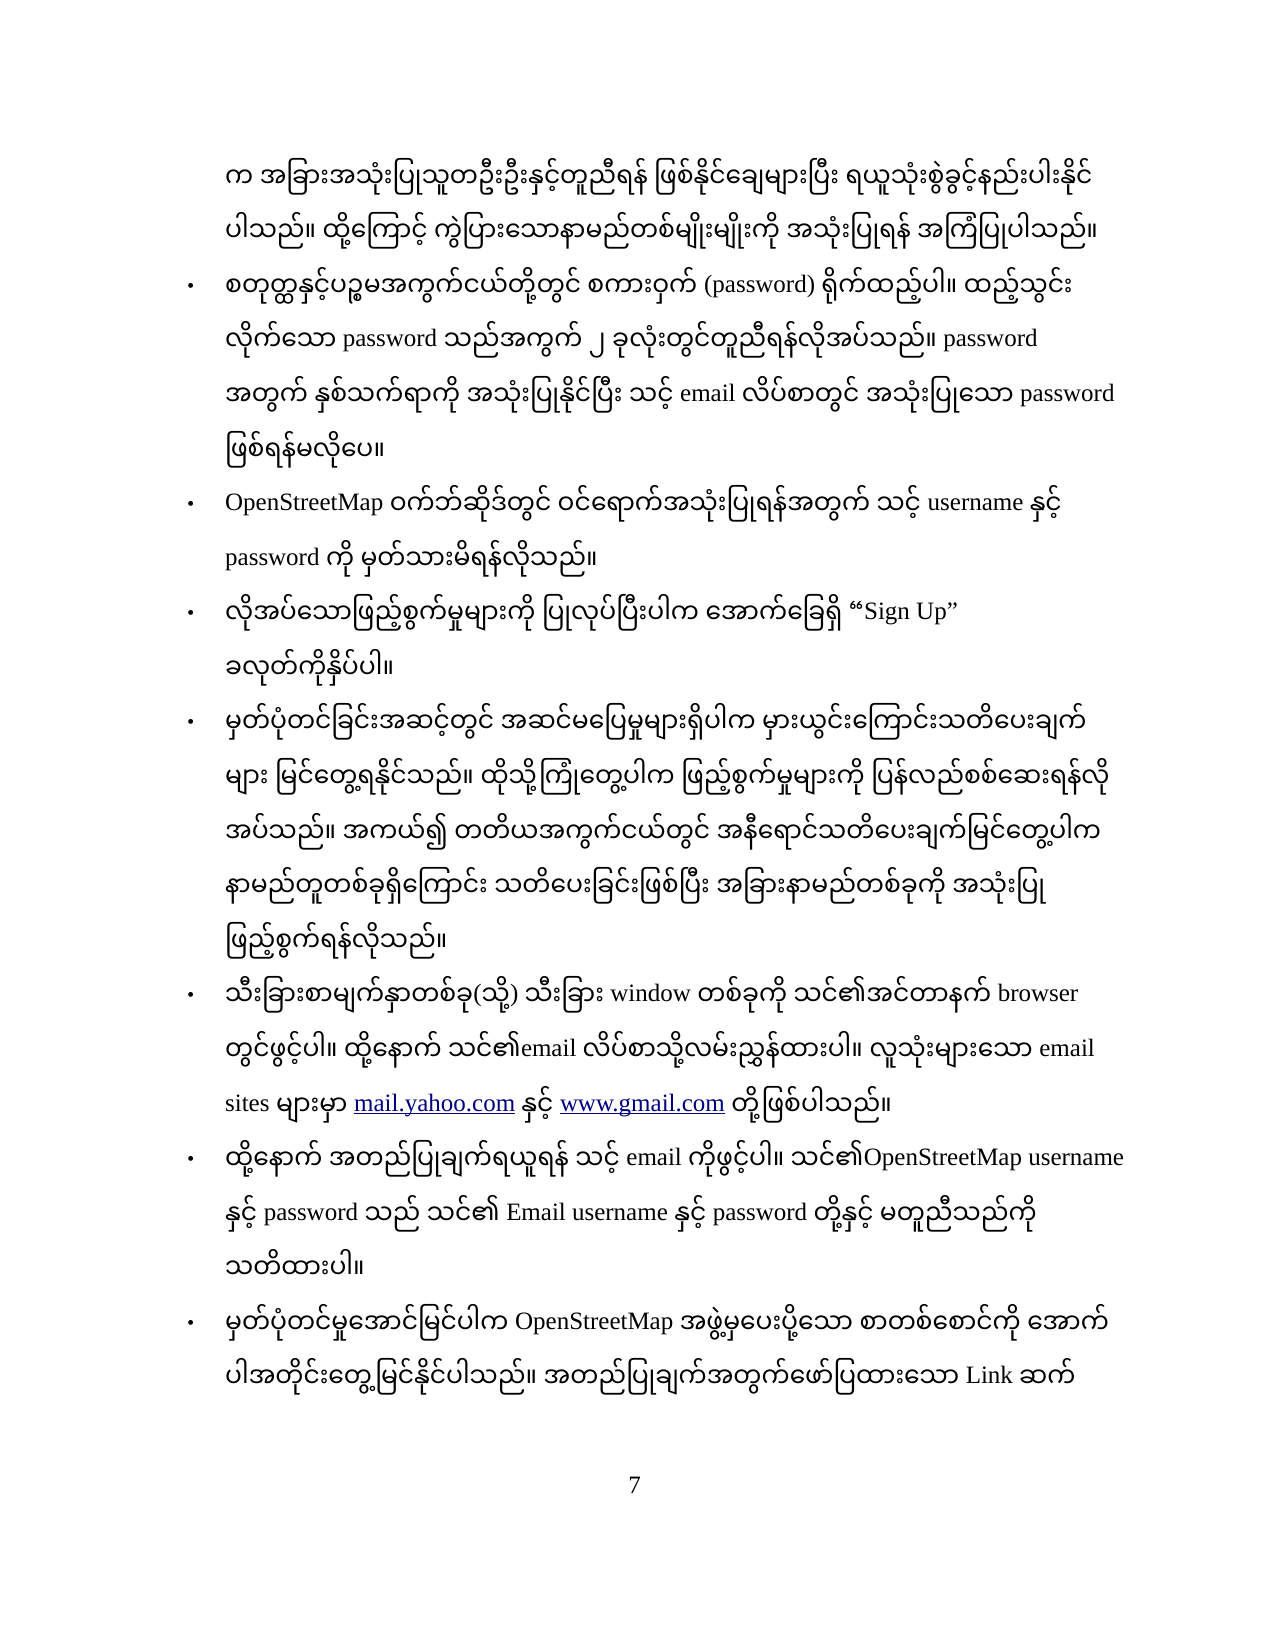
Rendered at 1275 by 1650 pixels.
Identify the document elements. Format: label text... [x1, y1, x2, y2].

list မှတ်ပုံတင်ခြင်းအဆင့်တွင် အဆင်မပြေမှုများရှိပါက မှားယွင်းကြောင်းသတိပေးချက်များ မြင်တွေ့ရနိုင်သည်။ ထိုသို့ကြုံတွေ့ပါက ဖြည့်စွက်မှုများကို ပြန်လည်စစ်ဆေးရန်လိုအပ်သည်။ အကယ်၍ တတိယအကွက်ငယ်တွင် အနီရောင်သတိပေးချက်မြင်တွေ့ပါက နာမည်တူတစ်ခုရှိကြောင်း သတိပေးခြင်းဖြစ်ပြီး အခြားနာမည်တစ်ခုကို အသုံးပြုဖြည့်စွက်ရန်လိုသည်။ [187, 696, 1125, 969]
list သီးခြားစာမျက်နှာတစ်ခု(သို့) သီးခြား window တစ်ခုကို သင်၏အင်တာနက် browser တွင်ဖွင့်ပါ။ ထို့နောက် သင်၏email လိပ်စာသို့လမ်းညွှန်ထားပါ။ လူသုံးများသော email sites များမှာ mail.yahoo.com နှင့် www.gmail.com တို့ဖြစ်ပါသည်။ [187, 969, 1125, 1132]
list OpenStreetMap ဝက်ဘ်ဆိုဒ်တွင် ဝင်ရောက်အသုံးပြုရန်အတွက် သင့် username နှင့် password ကို မှတ်သားမိရန်လိုသည်။ [187, 477, 1125, 587]
list လိုအပ်သောဖြည့်စွက်မှုများကို ပြုလုပ်ပြီးပါက အောက်ခြေရှိ “Sign Up” ခလုတ်ကိုနှိပ်ပါ။ [187, 587, 1125, 696]
list မှတ်ပုံတင်မှုအောင်မြင်ပါက OpenStreetMap အဖွဲ့မှပေးပို့သော စာတစ်စောင်ကို အောက်ပါအတိုင်းတွေ့မြင်နိုင်ပါသည်။ အတည်ပြုချက်အတွက်ဖော်ပြထားသော Link ဆက် [187, 1296, 1125, 1405]
list ထို့နောက် အတည်ပြုချက်ရယူရန် သင့် email ကိုဖွင့်ပါ။ သင်၏OpenStreetMap username နှင့် password သည် သင်၏ Email username နှင့် password တို့နှင့် မတူညီသည်ကိုသတိထားပါ။ [187, 1132, 1125, 1296]
list စတုတ္ထနှင့်ပဉ္စမအကွက်ငယ်တို့တွင် စကားဝှက် (password) ရိုက်ထည့်ပါ။ ထည့်သွင်းလိုက်သော password သည်အကွက် ၂ ခုလုံးတွင်တူညီရန်လိုအပ်သည်။ password အတွက် နှစ်သက်ရာကို အသုံးပြုနိုင်ပြီး သင့် email လိပ်စာတွင် အသုံးပြုသော password ဖြစ်ရန်မလိုပေ။ [187, 259, 1125, 477]
list က အခြားအသုံးပြုသူတဦးဦးနှင့်တူညီရန် ဖြစ်နိုင်ချေများပြီး ရယူသုံးစွဲခွင့်နည်းပါးနိုင်ပါသည်။ ထို့ကြောင့် ကွဲပြားသောနာမည်တစ်မျိုးမျိုးကို အသုံးပြုရန် အကြံပြုပါသည်။ [187, 150, 1125, 259]
